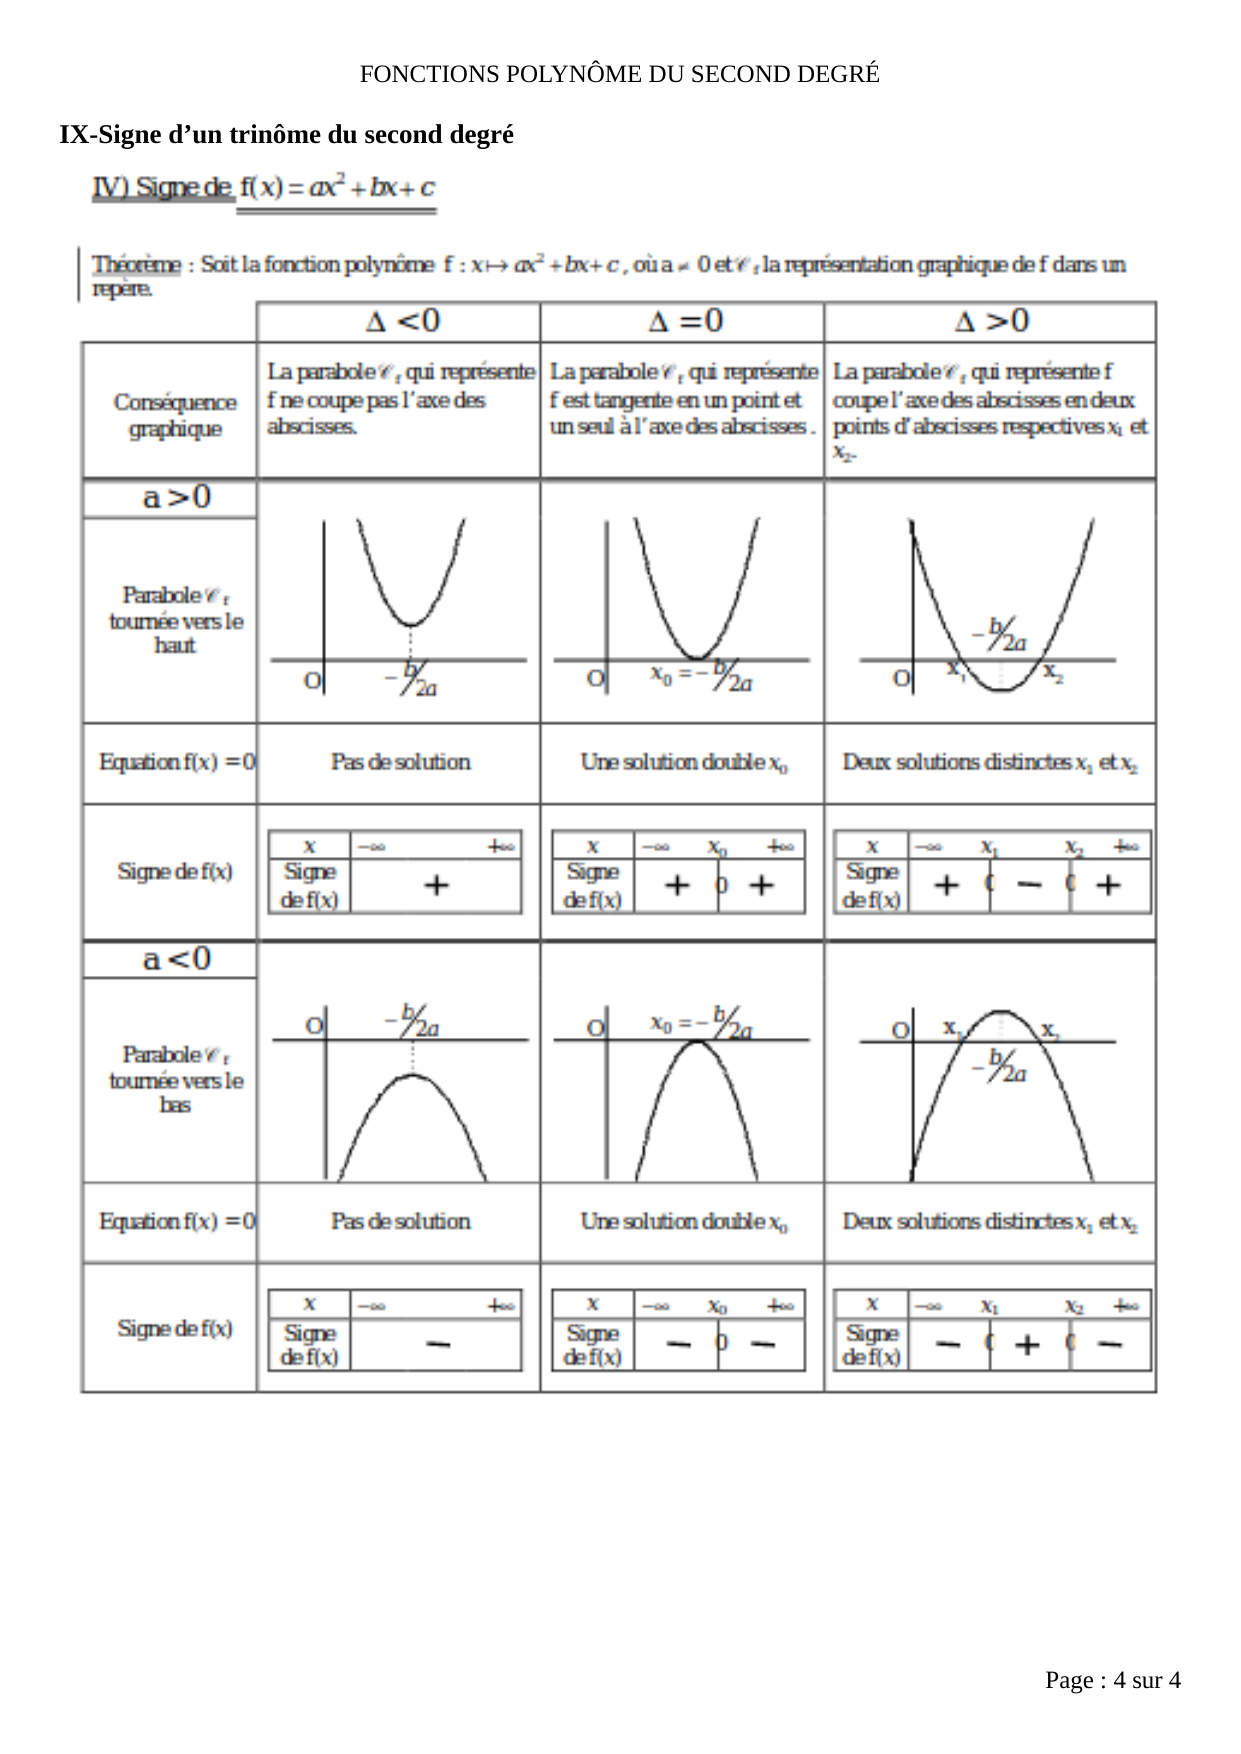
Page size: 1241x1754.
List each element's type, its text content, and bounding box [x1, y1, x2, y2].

picture [59, 149, 1182, 1425]
text IX-Signe d’un trinôme du second degré [59, 118, 1181, 149]
